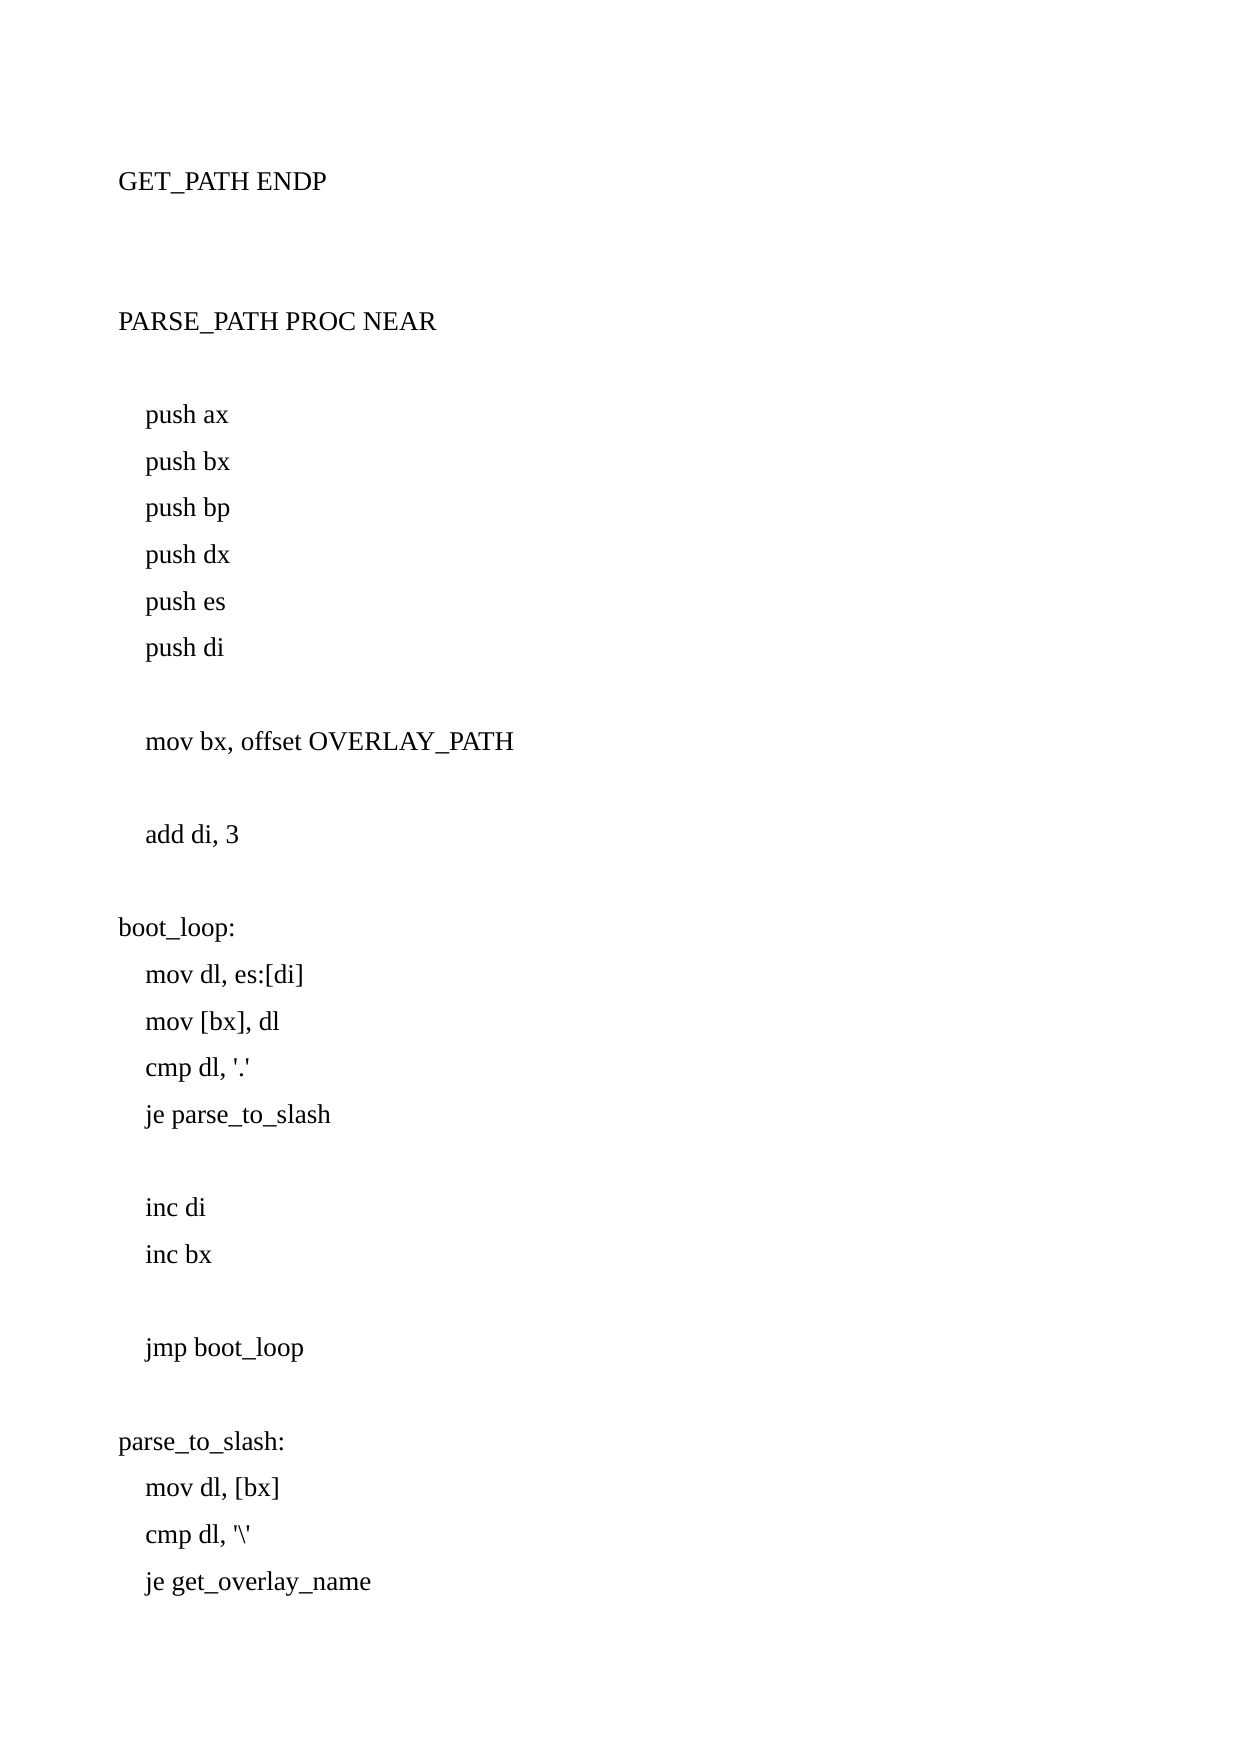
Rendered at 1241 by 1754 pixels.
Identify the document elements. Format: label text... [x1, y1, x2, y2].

text push bp [118, 491, 1122, 523]
text cmp dl, '\' [118, 1518, 1122, 1549]
text inc bx [118, 1238, 1122, 1269]
text cmp dl, '.' [118, 1051, 1122, 1083]
text push bx [118, 445, 1122, 476]
text boot_loop: [118, 911, 1122, 943]
text push es [118, 585, 1122, 616]
text je parse_to_slash [118, 1098, 1122, 1129]
text inc di [118, 1191, 1122, 1223]
text PARSE_PATH PROC NEAR [118, 305, 1122, 336]
text push dx [118, 538, 1122, 569]
text je get_overlay_name [118, 1565, 1122, 1596]
text mov dl, [bx] [118, 1471, 1122, 1503]
text GET_PATH ENDP [118, 165, 1122, 196]
text mov bx, offset OVERLAY_PATH [118, 725, 1122, 756]
text add di, 3 [118, 818, 1122, 849]
text mov [bx], dl [118, 1005, 1122, 1036]
text parse_to_slash: [118, 1425, 1122, 1456]
text push di [118, 631, 1122, 663]
text jmp boot_loop [118, 1331, 1122, 1363]
text push ax [118, 398, 1122, 429]
text mov dl, es:[di] [118, 958, 1122, 989]
